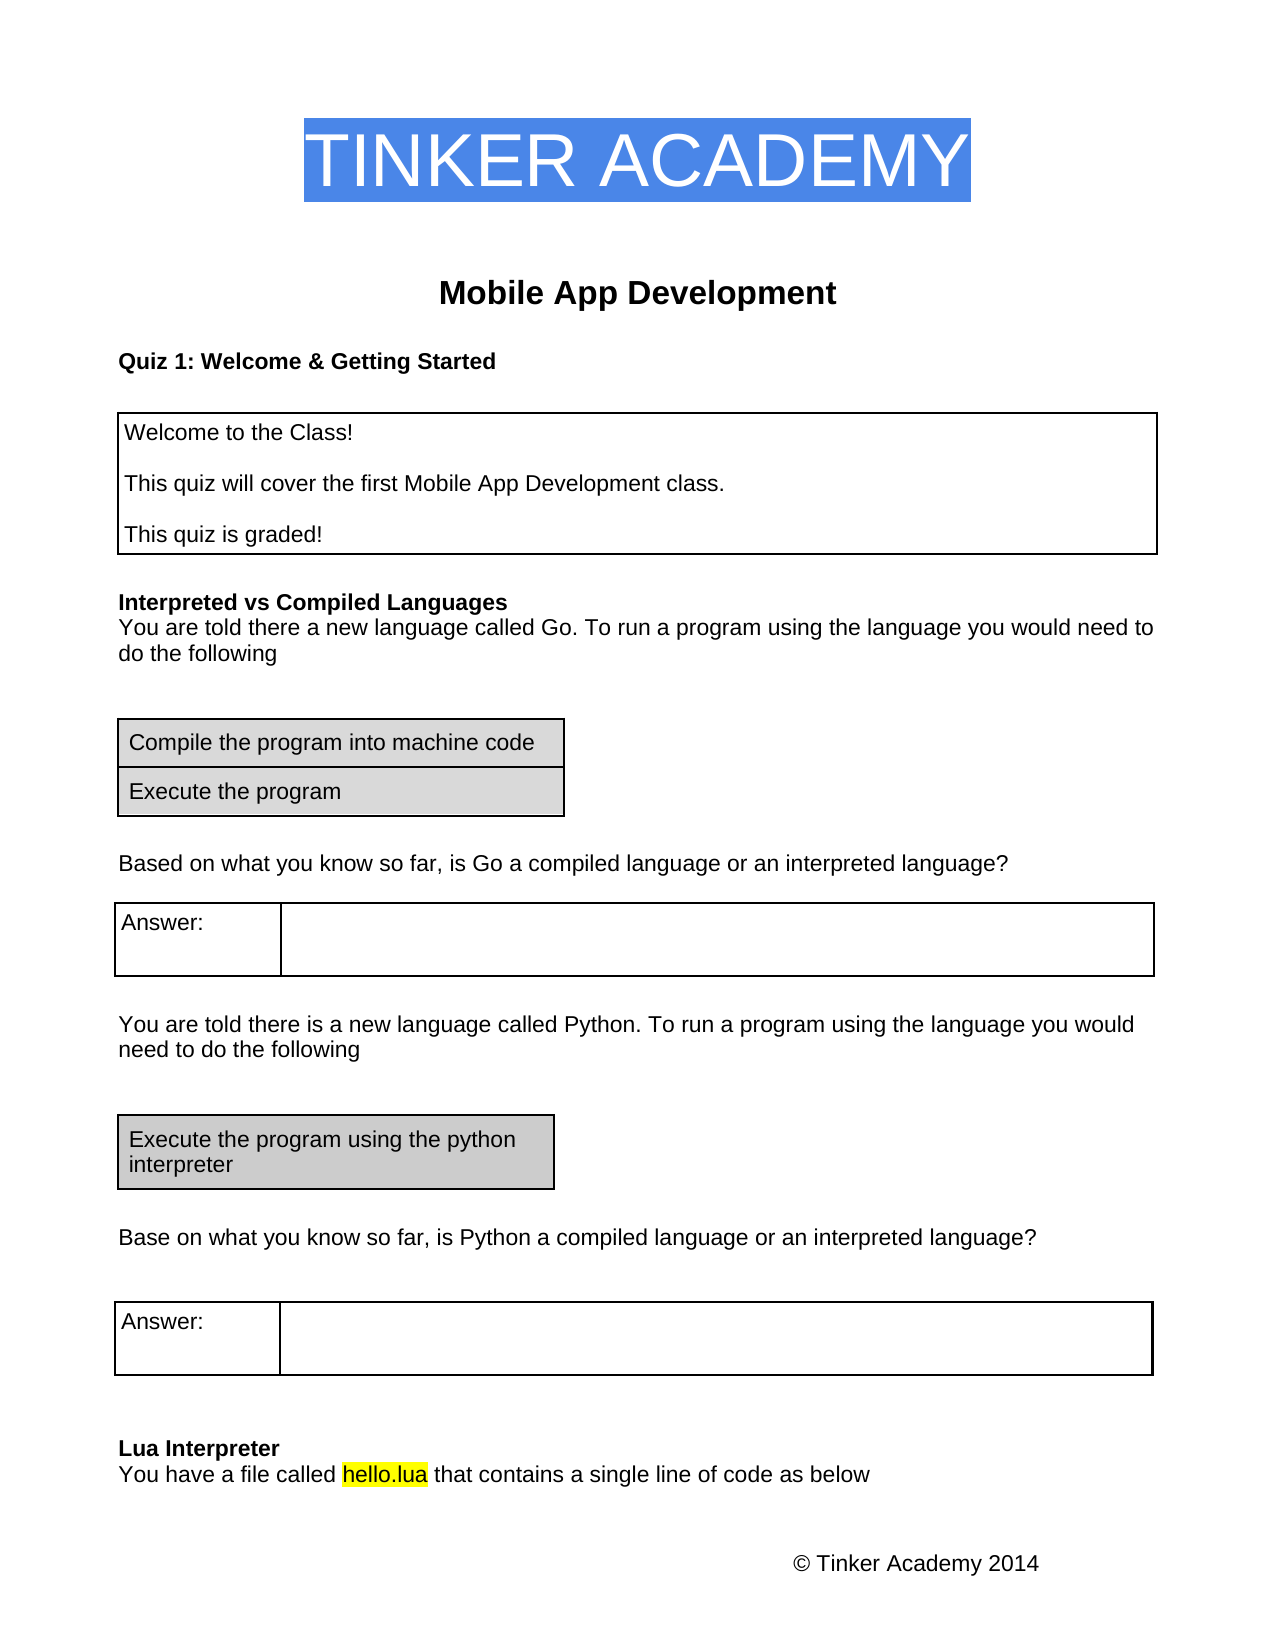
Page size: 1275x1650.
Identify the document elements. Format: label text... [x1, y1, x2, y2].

text Based on what you know so far, is Go a compiled language or an interpreted language? [118, 851, 1157, 876]
table_header Answer: [116, 1303, 279, 1374]
text You are told there a new language called Go. To run a program using the language you would need to do the following [118, 615, 1157, 666]
text You have a file called hello.lua that contains a single line of code as below [118, 1462, 1157, 1487]
table_header Execute the program using the python interpreter [119, 1116, 553, 1188]
text TINKER ACADEMY [118, 118, 1157, 202]
table_header [282, 904, 1153, 975]
text Interpreted vs Compiled Languages [118, 589, 1157, 615]
table_header [281, 1303, 1151, 1374]
table_header Answer: [116, 904, 280, 975]
table_cell Execute the program [119, 768, 563, 814]
text Base on what you know so far, is Python a compiled language or an interpreted language? [118, 1224, 1157, 1250]
text Lua Interpreter [118, 1436, 1157, 1462]
table_header Welcome to the Class! This quiz will cover the first Mobile App Development class. This quiz is graded! [119, 414, 1156, 553]
text Quiz 1: Welcome & Getting Started [118, 349, 1157, 374]
text Mobile App Development [118, 274, 1157, 311]
table_header Compile the program into machine code [119, 720, 563, 766]
text You are told there is a new language called Python. To run a program using the language you would need to do the following [118, 1011, 1157, 1063]
